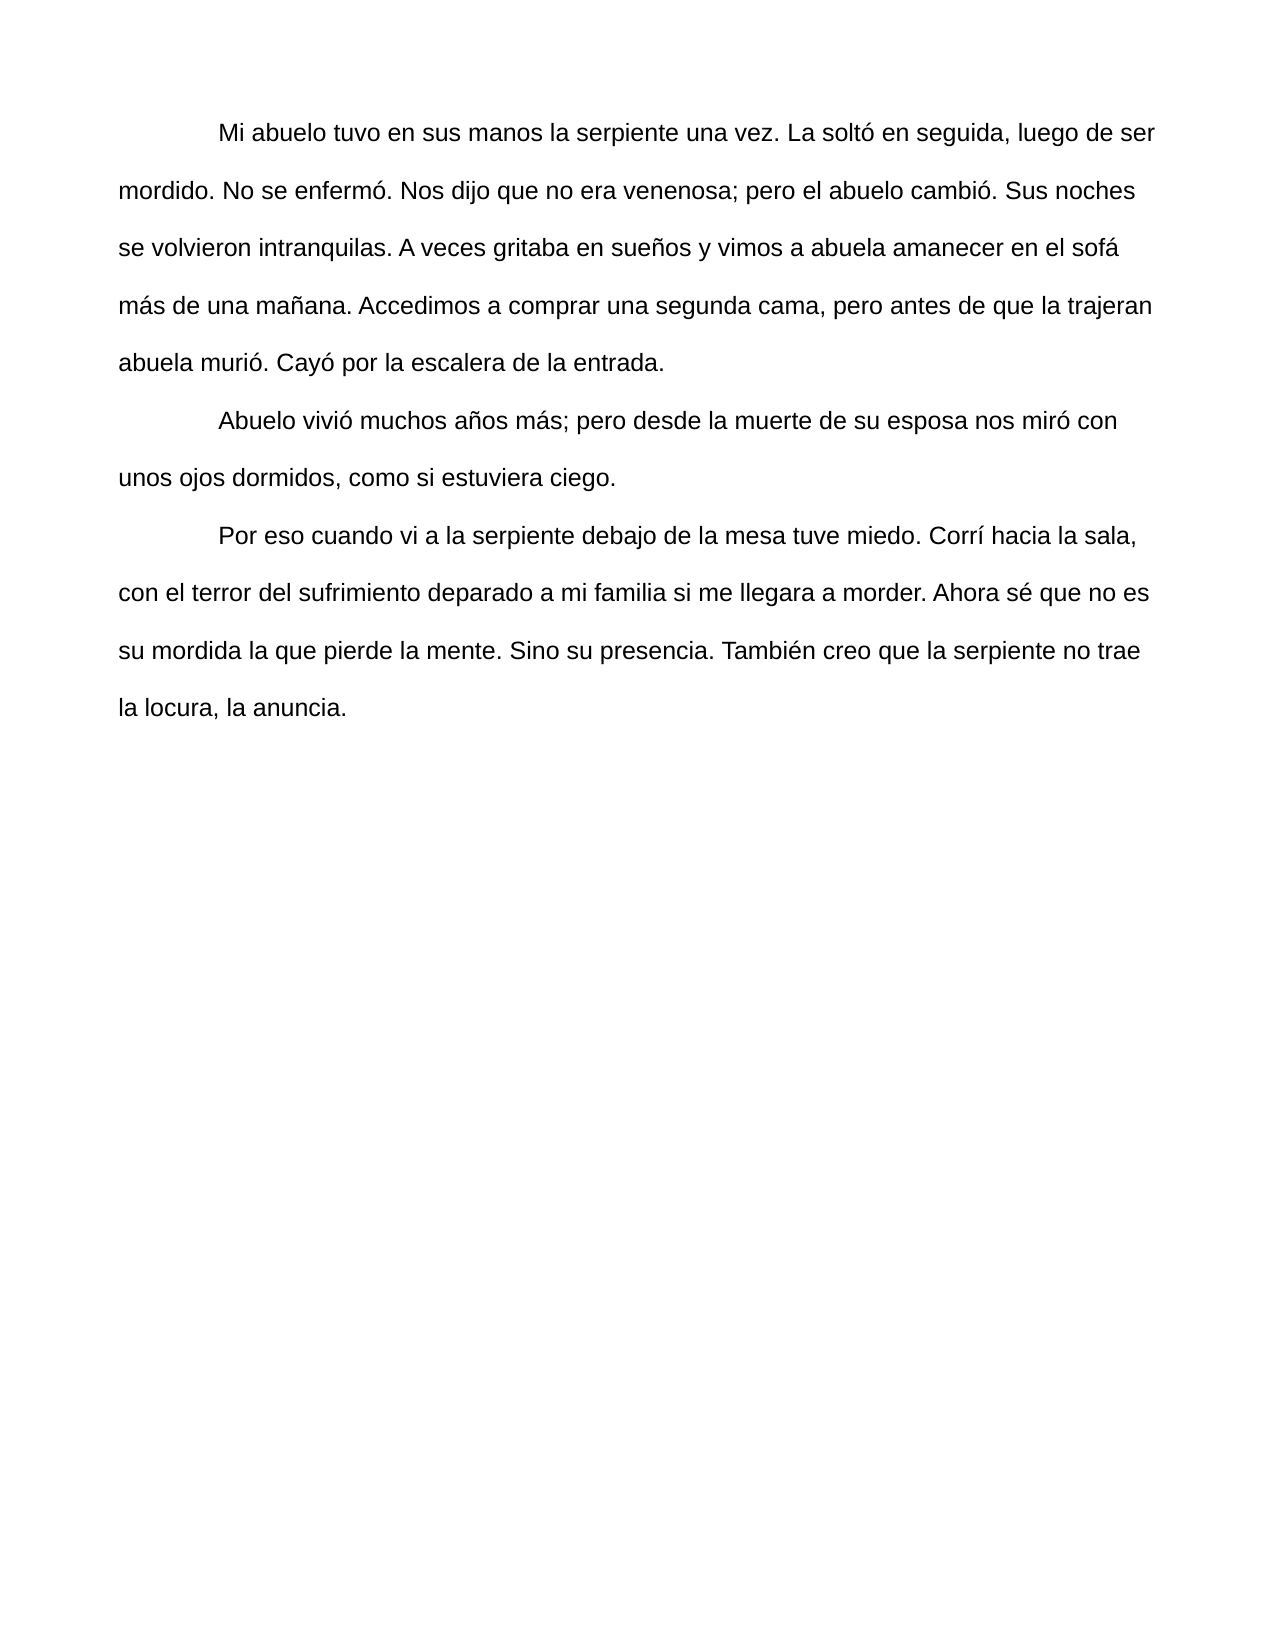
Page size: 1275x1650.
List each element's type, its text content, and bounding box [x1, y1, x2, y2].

text Mi abuelo tuvo en sus manos la serpiente una vez. La soltó en seguida, luego de ser mordido. No se enfermó. Nos dijo que no era venenosa; pero el abuelo cambió. Sus noches se volvieron intranquilas. A veces gritaba en sueños y vimos a abuela amanecer en el sofá más de una mañana. Accedimos a comprar una segunda cama, pero antes de que la trajeran abuela murió. Cayó por la escalera de la entrada. [118, 118, 1157, 377]
text Abuelo vivió muchos años más; pero desde la muerte de su esposa nos miró con unos ojos dormidos, como si estuviera ciego. [118, 406, 1157, 492]
text Por eso cuando vi a la serpiente debajo de la mesa tuve miedo. Corrí hacia la sala, con el terror del sufrimiento deparado a mi familia si me llegara a morder. Ahora sé que no es su mordida la que pierde la mente. Sino su presencia. También creo que la serpiente no trae la locura, la anuncia. [118, 521, 1157, 722]
